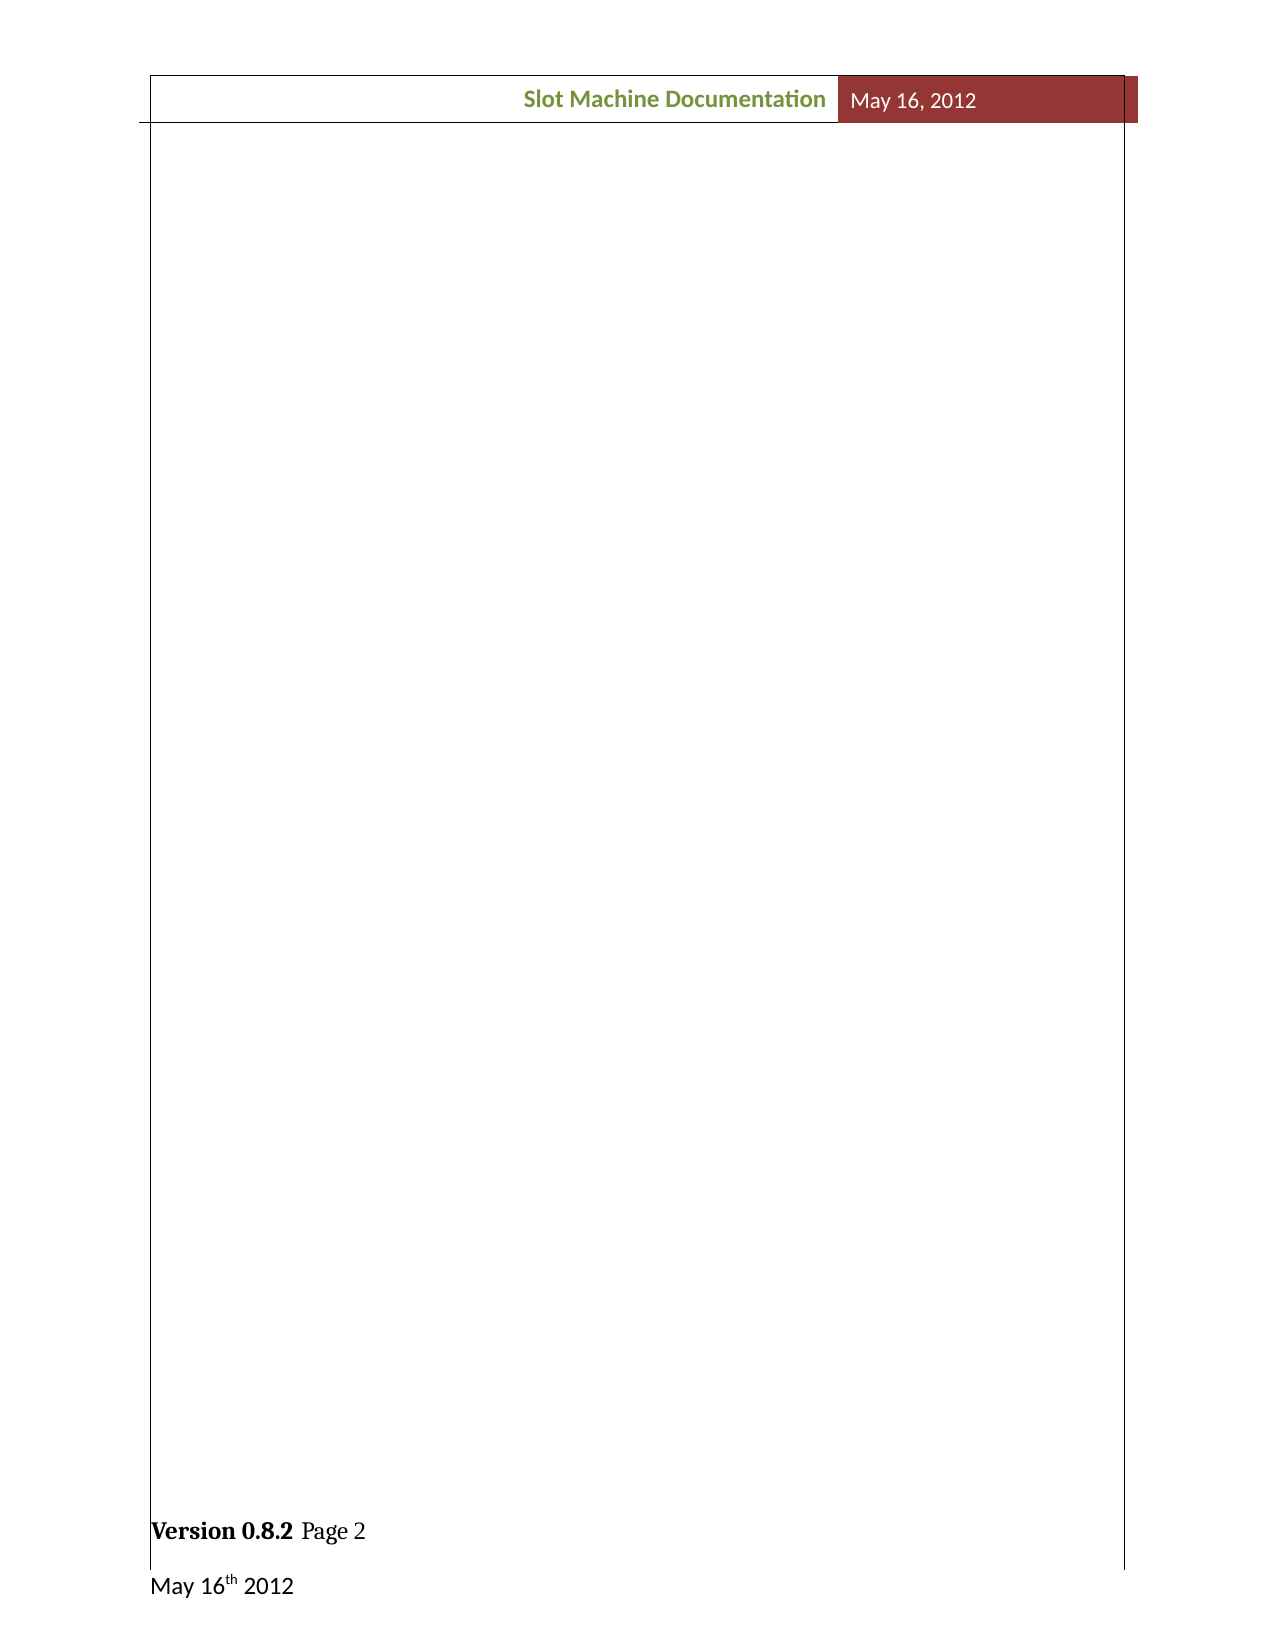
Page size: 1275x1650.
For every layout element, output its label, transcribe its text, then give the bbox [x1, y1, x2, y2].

table_header May 16th 2012 [139, 1570, 1136, 1621]
